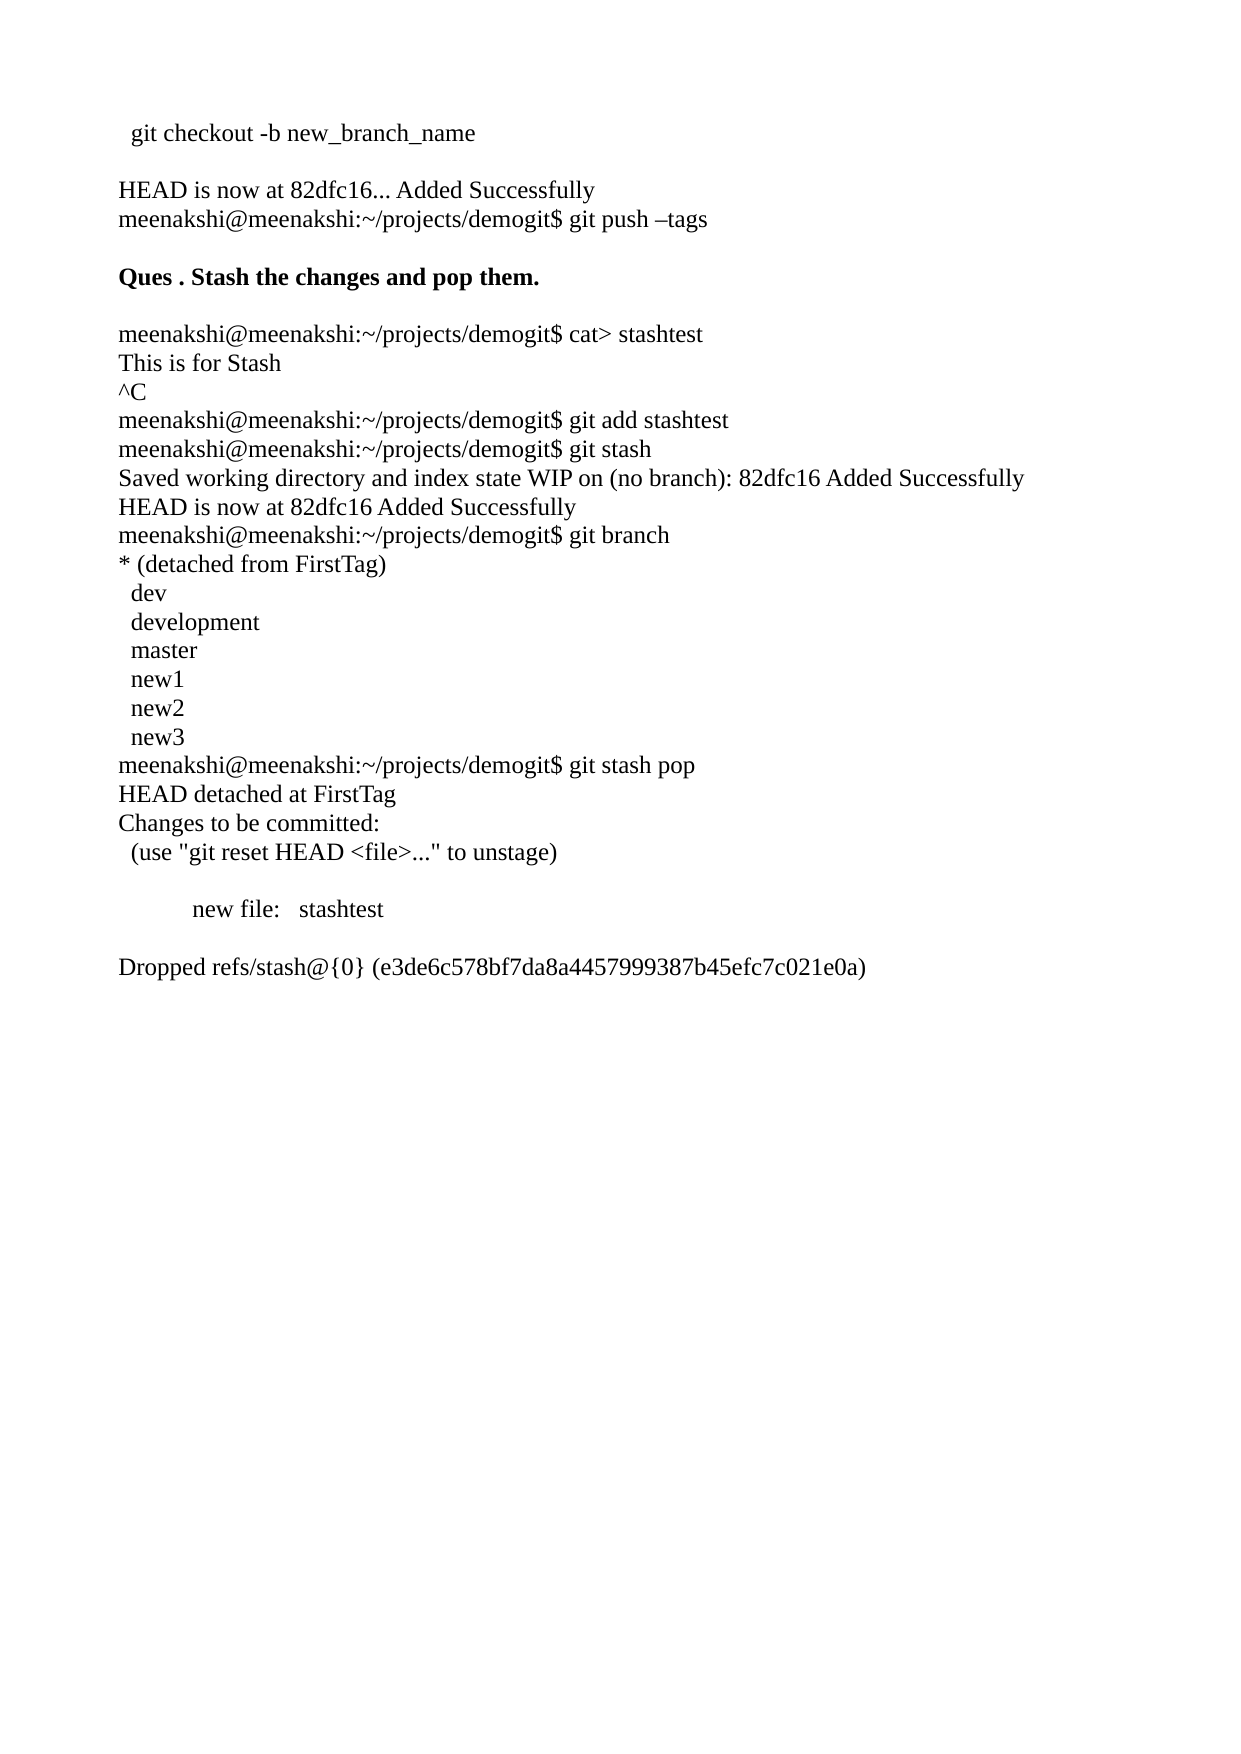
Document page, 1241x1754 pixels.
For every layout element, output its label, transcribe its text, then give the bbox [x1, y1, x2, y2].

text meenakshi@meenakshi:~/projects/demogit$ git stash pop [118, 751, 1122, 779]
text new2 [118, 693, 1122, 722]
text Ques . Stash the changes and pop them. [118, 262, 1122, 291]
text meenakshi@meenakshi:~/projects/demogit$ cat> stashtest [118, 319, 1122, 348]
text meenakshi@meenakshi:~/projects/demogit$ git push –tags [118, 204, 1122, 233]
text dev [118, 578, 1122, 607]
text git checkout -b new_branch_name [118, 118, 1122, 147]
text (use "git reset HEAD <file>..." to unstage) [118, 837, 1122, 866]
text new3 [118, 722, 1122, 751]
text meenakshi@meenakshi:~/projects/demogit$ git stash [118, 434, 1122, 463]
text ^C [118, 377, 1122, 406]
text meenakshi@meenakshi:~/projects/demogit$ git add stashtest [118, 406, 1122, 434]
text HEAD is now at 82dfc16... Added Successfully [118, 176, 1122, 204]
text HEAD is now at 82dfc16 Added Successfully [118, 492, 1122, 521]
text * (detached from FirstTag) [118, 549, 1122, 578]
text new1 [118, 664, 1122, 693]
text master [118, 636, 1122, 664]
text This is for Stash [118, 348, 1122, 377]
text HEAD detached at FirstTag [118, 779, 1122, 808]
text Saved working directory and index state WIP on (no branch): 82dfc16 Added Successfully [118, 463, 1122, 492]
text Dropped refs/stash@{0} (e3de6c578bf7da8a4457999387b45efc7c021e0a) [118, 952, 1122, 981]
text Changes to be committed: [118, 808, 1122, 837]
text new file: stashtest [118, 894, 1122, 923]
text meenakshi@meenakshi:~/projects/demogit$ git branch [118, 521, 1122, 549]
text development [118, 607, 1122, 636]
